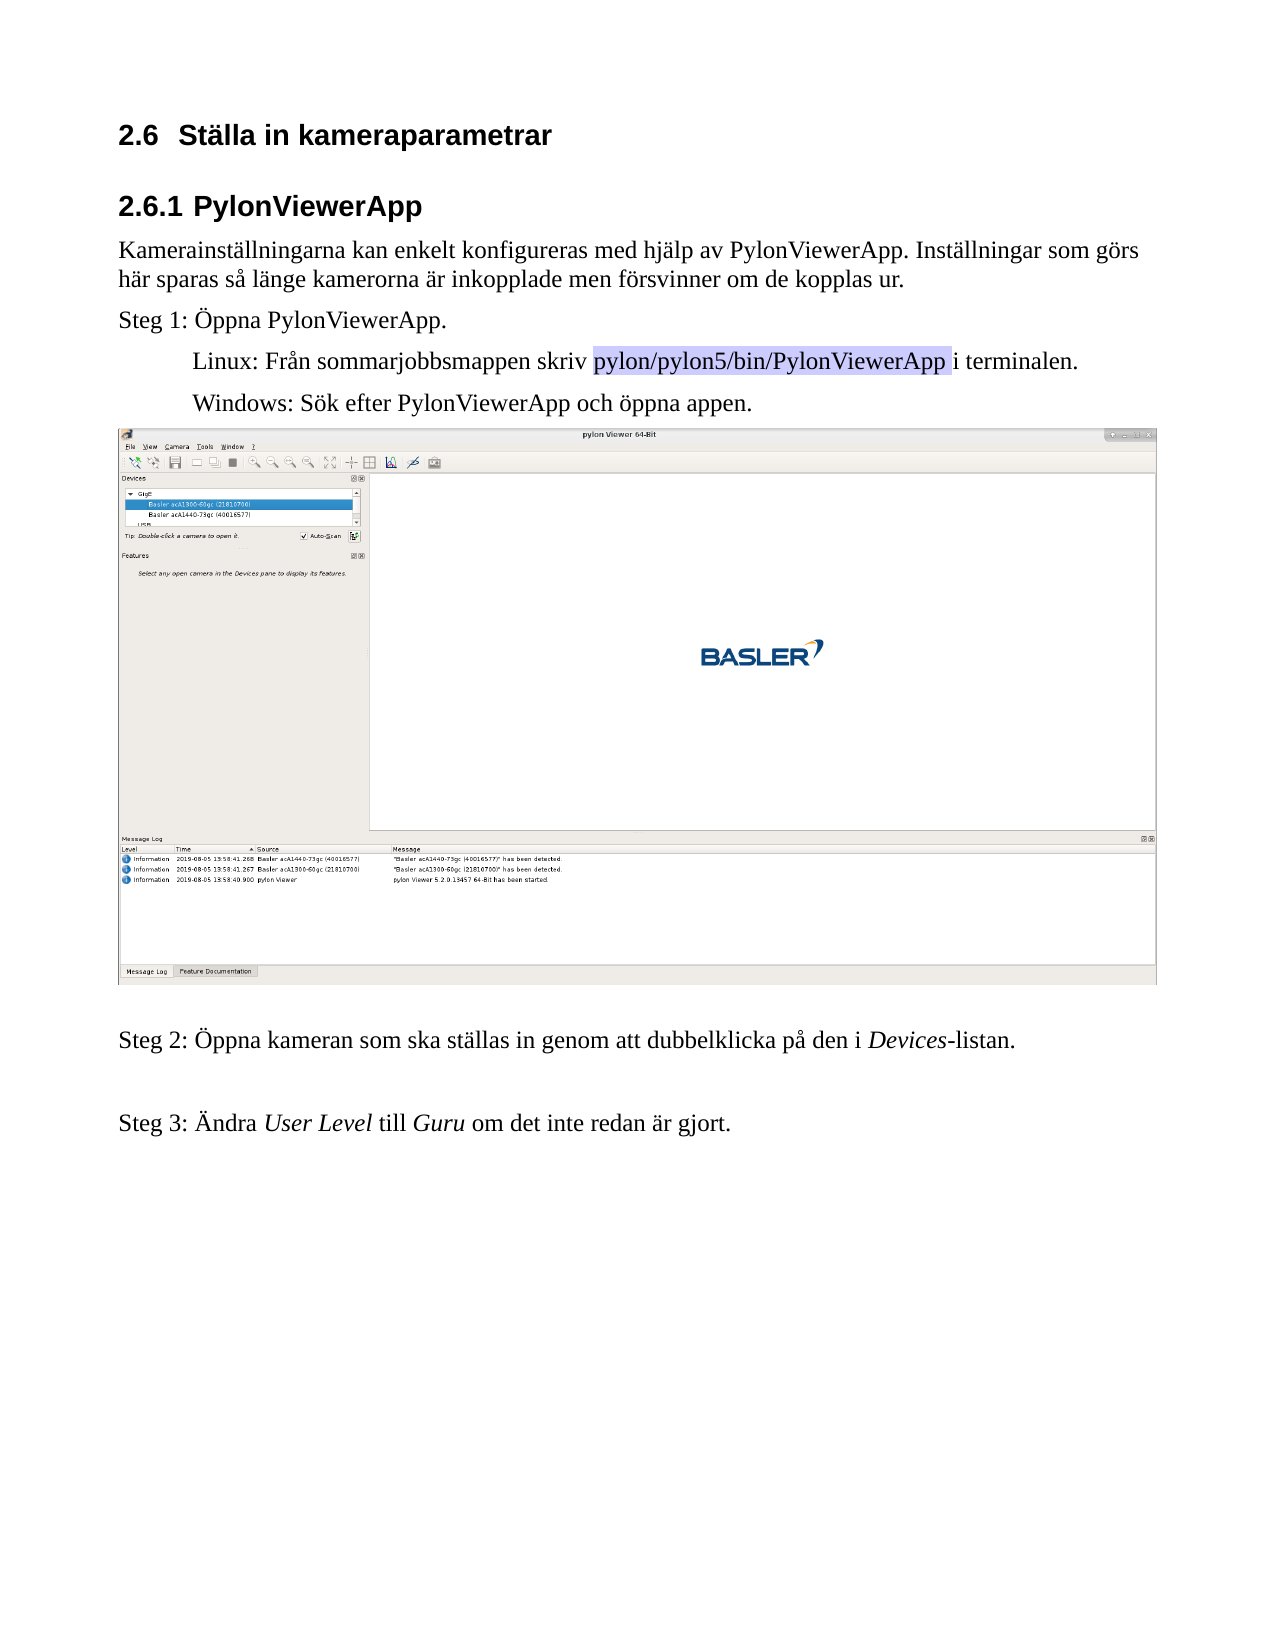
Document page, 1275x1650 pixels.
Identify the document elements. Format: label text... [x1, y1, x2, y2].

subtitle Ställa in kameraparametrar [118, 118, 1157, 152]
subtitle PylonViewerApp [118, 189, 1157, 223]
text Steg 2: Öppna kameran som ska ställas in genom att dubbelklicka på den i Devices-listan. [118, 1026, 1157, 1054]
text Kamerainställningarna kan enkelt konfigureras med hjälp av PylonViewerApp. Inställningar som görs här sparas så länge kamerorna är inkopplade men försvinner om de kopplas ur. [118, 235, 1157, 293]
text Linux: Från sommarjobbsmappen skriv pylon/pylon5/bin/PylonViewerApp i terminalen. [118, 346, 1157, 375]
text Steg 1: Öppna PylonViewerApp. [118, 305, 1157, 334]
text Steg 3: Ändra User Level till Guru om det inte redan är gjort. [118, 1108, 1157, 1137]
picture [118, 428, 1157, 985]
text Windows: Sök efter PylonViewerApp och öppna appen. [118, 388, 1157, 416]
